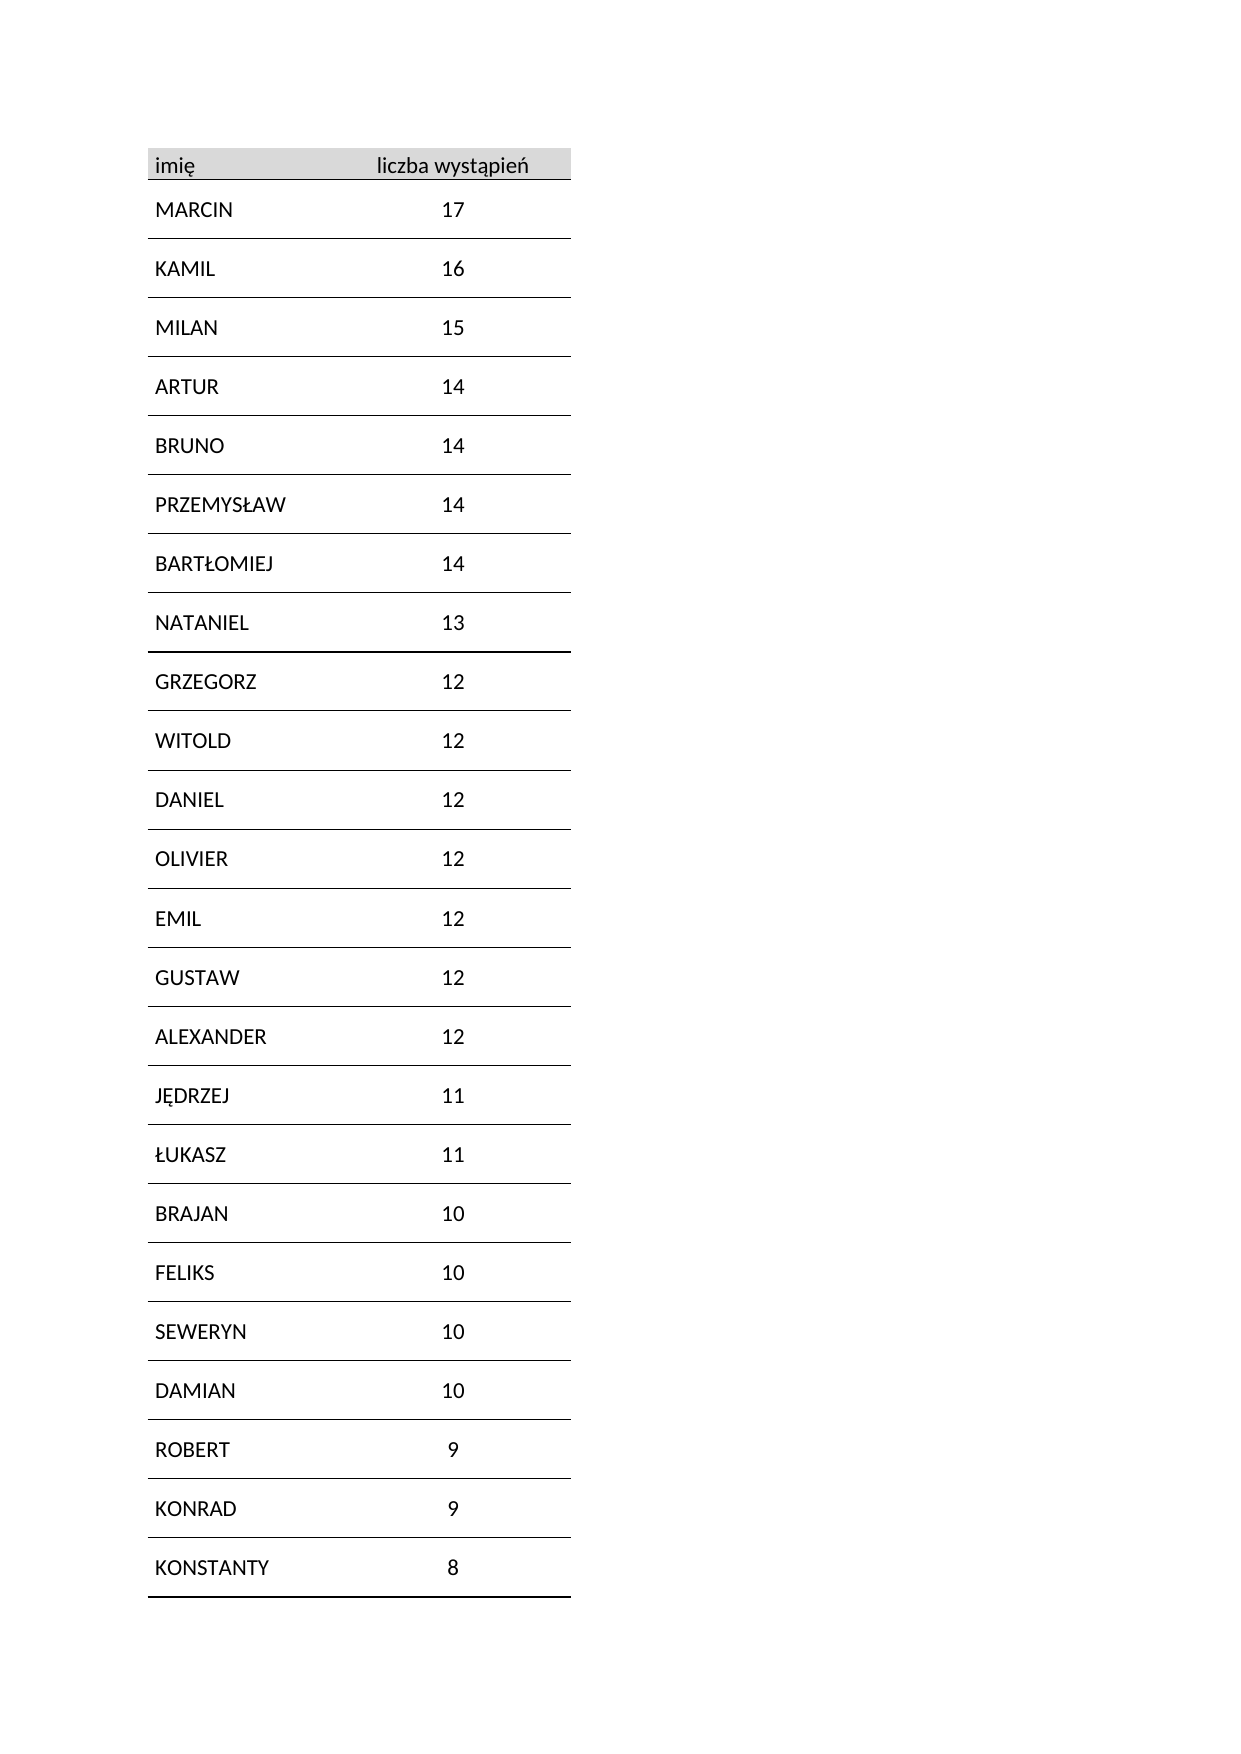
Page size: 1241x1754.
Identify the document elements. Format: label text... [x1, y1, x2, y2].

table_cell DANIEL [148, 771, 335, 828]
table_cell EMIL [148, 889, 335, 947]
table_cell MARCIN [148, 180, 335, 238]
table_cell DAMIAN [148, 1361, 335, 1419]
table_cell 10 [335, 1302, 571, 1360]
table_cell 12 [335, 653, 571, 710]
table_cell 16 [335, 239, 571, 297]
table_cell JĘDRZEJ [148, 1066, 335, 1124]
table_cell 14 [335, 475, 571, 533]
table_cell SEWERYN [148, 1302, 335, 1360]
table_cell FELIKS [148, 1243, 335, 1301]
table_header imię [148, 148, 335, 179]
table_cell BRAJAN [148, 1184, 335, 1242]
table_cell BRUNO [148, 416, 335, 474]
table_cell 13 [335, 593, 571, 651]
table_cell 14 [335, 416, 571, 474]
table_cell WITOLD [148, 711, 335, 769]
table_cell 10 [335, 1243, 571, 1301]
table_cell PRZEMYSŁAW [148, 475, 335, 533]
table_cell GRZEGORZ [148, 653, 335, 710]
table_cell 12 [335, 711, 571, 769]
table_cell 8 [335, 1538, 571, 1596]
table_cell 14 [335, 357, 571, 415]
table_cell OLIVIER [148, 830, 335, 888]
table_cell 9 [335, 1479, 571, 1537]
table_cell BARTŁOMIEJ [148, 534, 335, 592]
table_cell 11 [335, 1125, 571, 1183]
table_cell NATANIEL [148, 593, 335, 651]
table_cell GUSTAW [148, 948, 335, 1006]
table_cell ROBERT [148, 1420, 335, 1478]
table_cell 9 [335, 1420, 571, 1478]
table_cell MILAN [148, 298, 335, 356]
table_cell 12 [335, 771, 571, 828]
table_cell 14 [335, 534, 571, 592]
table_cell KAMIL [148, 239, 335, 297]
table_cell KONSTANTY [148, 1538, 335, 1596]
table_cell 12 [335, 1007, 571, 1065]
table_cell ARTUR [148, 357, 335, 415]
table_cell 11 [335, 1066, 571, 1124]
table_cell 15 [335, 298, 571, 356]
table_cell 10 [335, 1184, 571, 1242]
table_cell ŁUKASZ [148, 1125, 335, 1183]
table_cell 10 [335, 1361, 571, 1419]
table_header liczba wystąpień [335, 148, 571, 179]
table_cell 12 [335, 830, 571, 888]
table_cell 12 [335, 948, 571, 1006]
table_cell KONRAD [148, 1479, 335, 1537]
table_cell 12 [335, 889, 571, 947]
table_cell ALEXANDER [148, 1007, 335, 1065]
table_cell 17 [335, 180, 571, 238]
